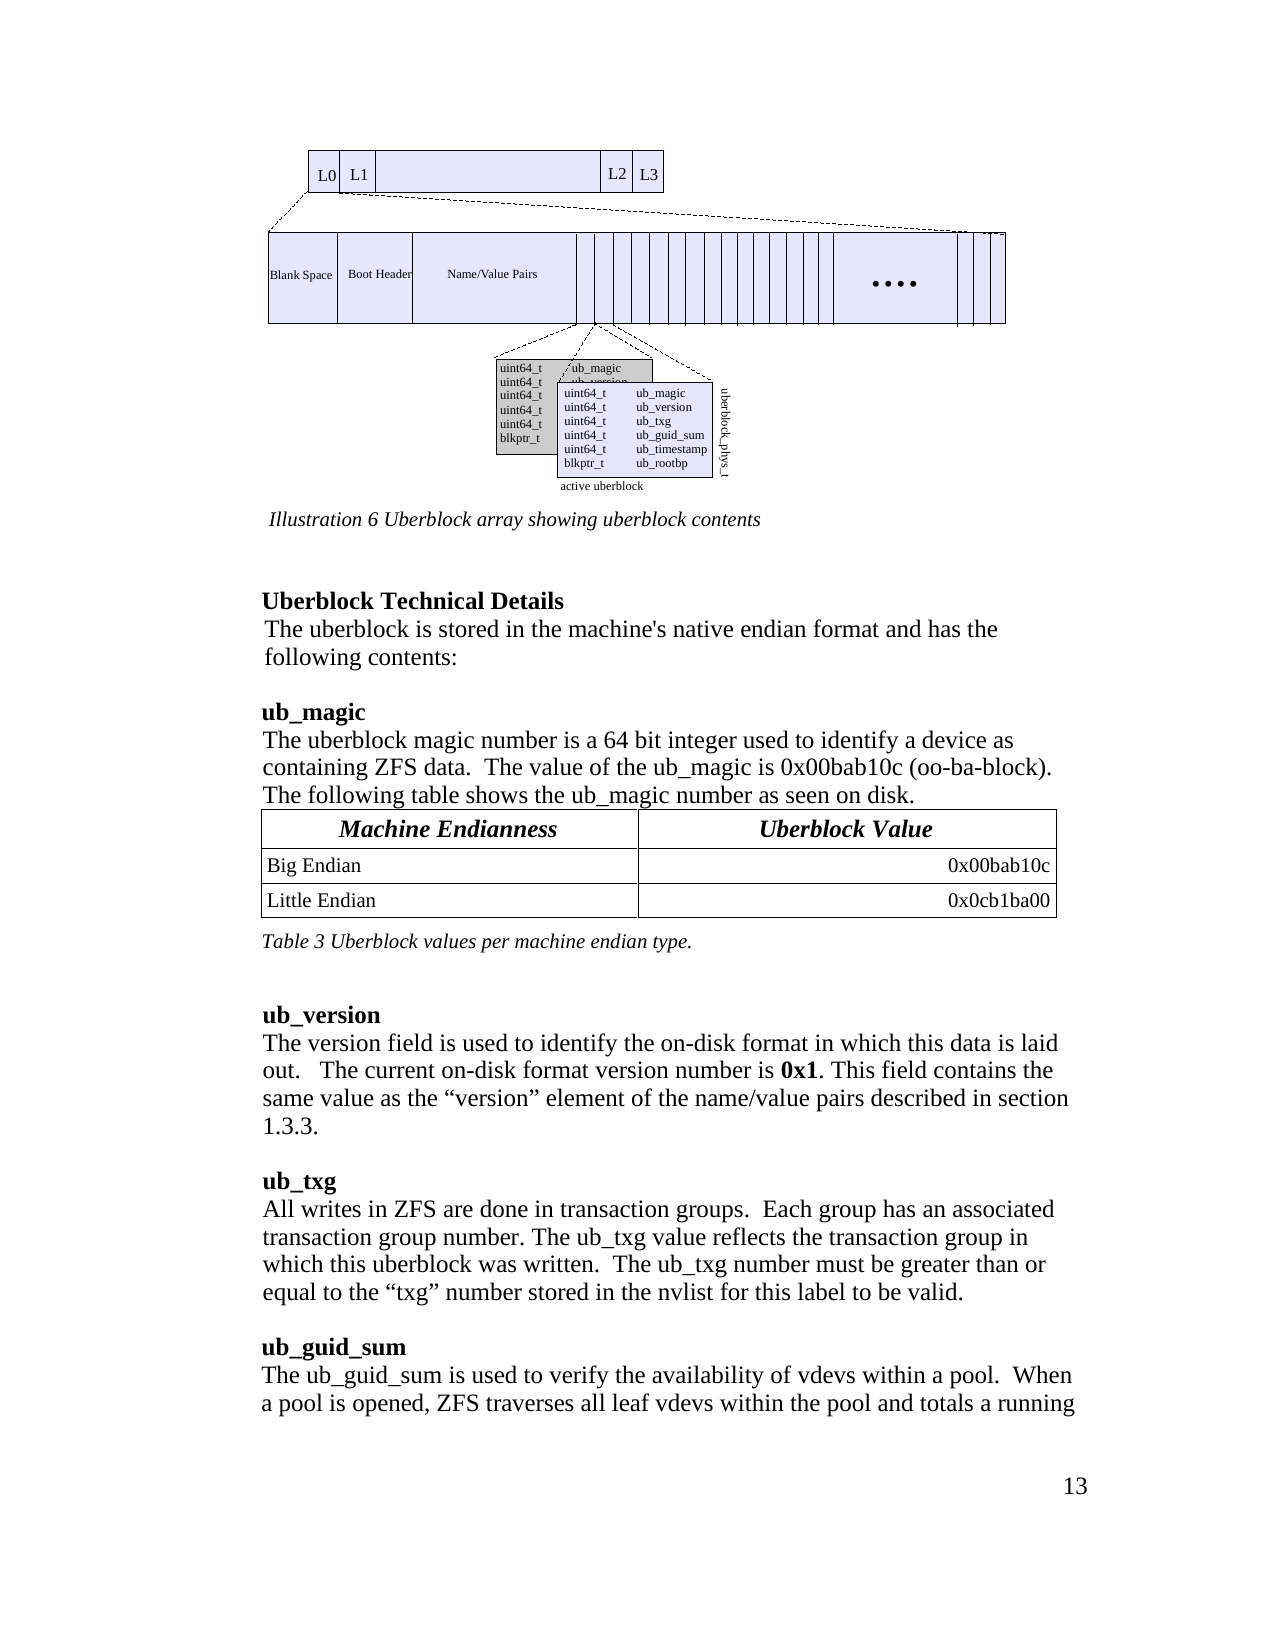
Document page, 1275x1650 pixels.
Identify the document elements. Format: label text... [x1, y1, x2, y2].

text ub_txg [262, 1167, 1087, 1195]
text The version field is used to identify the on-disk format in which this data is laid out. The current on-disk format version number is 0x1. This field contains the same value as the “version” element of the name/value pairs described in section 1.3.3. [262, 1029, 1087, 1139]
text The ub_guid_sum is used to verify the availability of vdevs within a pool. When a pool is opened, ZFS traverses all leaf vdevs within the pool and totals a running [261, 1361, 1087, 1417]
table_cell 0x00bab10c [639, 849, 1056, 883]
text Illustration 6 Uberblock array showing uberblock contents [269, 324, 1006, 531]
table_cell 0x0cb1ba00 [639, 884, 1056, 917]
table_cell Little Endian [262, 884, 637, 917]
text The uberblock magic number is a 64 bit integer used to identify a device as containing ZFS data. The value of the ub_magic is 0x00bab10c (oo-ba-block). The following table shows the ub_magic number as seen on disk. [262, 726, 1087, 809]
text ub_magic [187, 698, 1087, 726]
text Uberblock Technical Details [187, 587, 1087, 615]
text All writes in ZFS are done in transaction groups. Each group has an associated transaction group number. The ub_txg value reflects the transaction group in which this uberblock was written. The ub_txg number must be greater than or equal to the “txg” number stored in the nvlist for this label to be valid. [262, 1195, 1087, 1306]
table_header Uberblock Value [639, 810, 1056, 848]
text Table 3 Uberblock values per machine endian type. [187, 930, 1087, 953]
text ub_version [262, 1001, 1087, 1029]
table_cell Big Endian [262, 849, 637, 883]
text The uberblock is stored in the machine's native endian format and has the following contents: [264, 615, 1087, 670]
text ub_guid_sum [187, 1333, 1087, 1361]
text Illustration 6 Uberblock array showing uberblock contents [269, 150, 1006, 232]
table_header Machine Endianness [262, 810, 637, 848]
